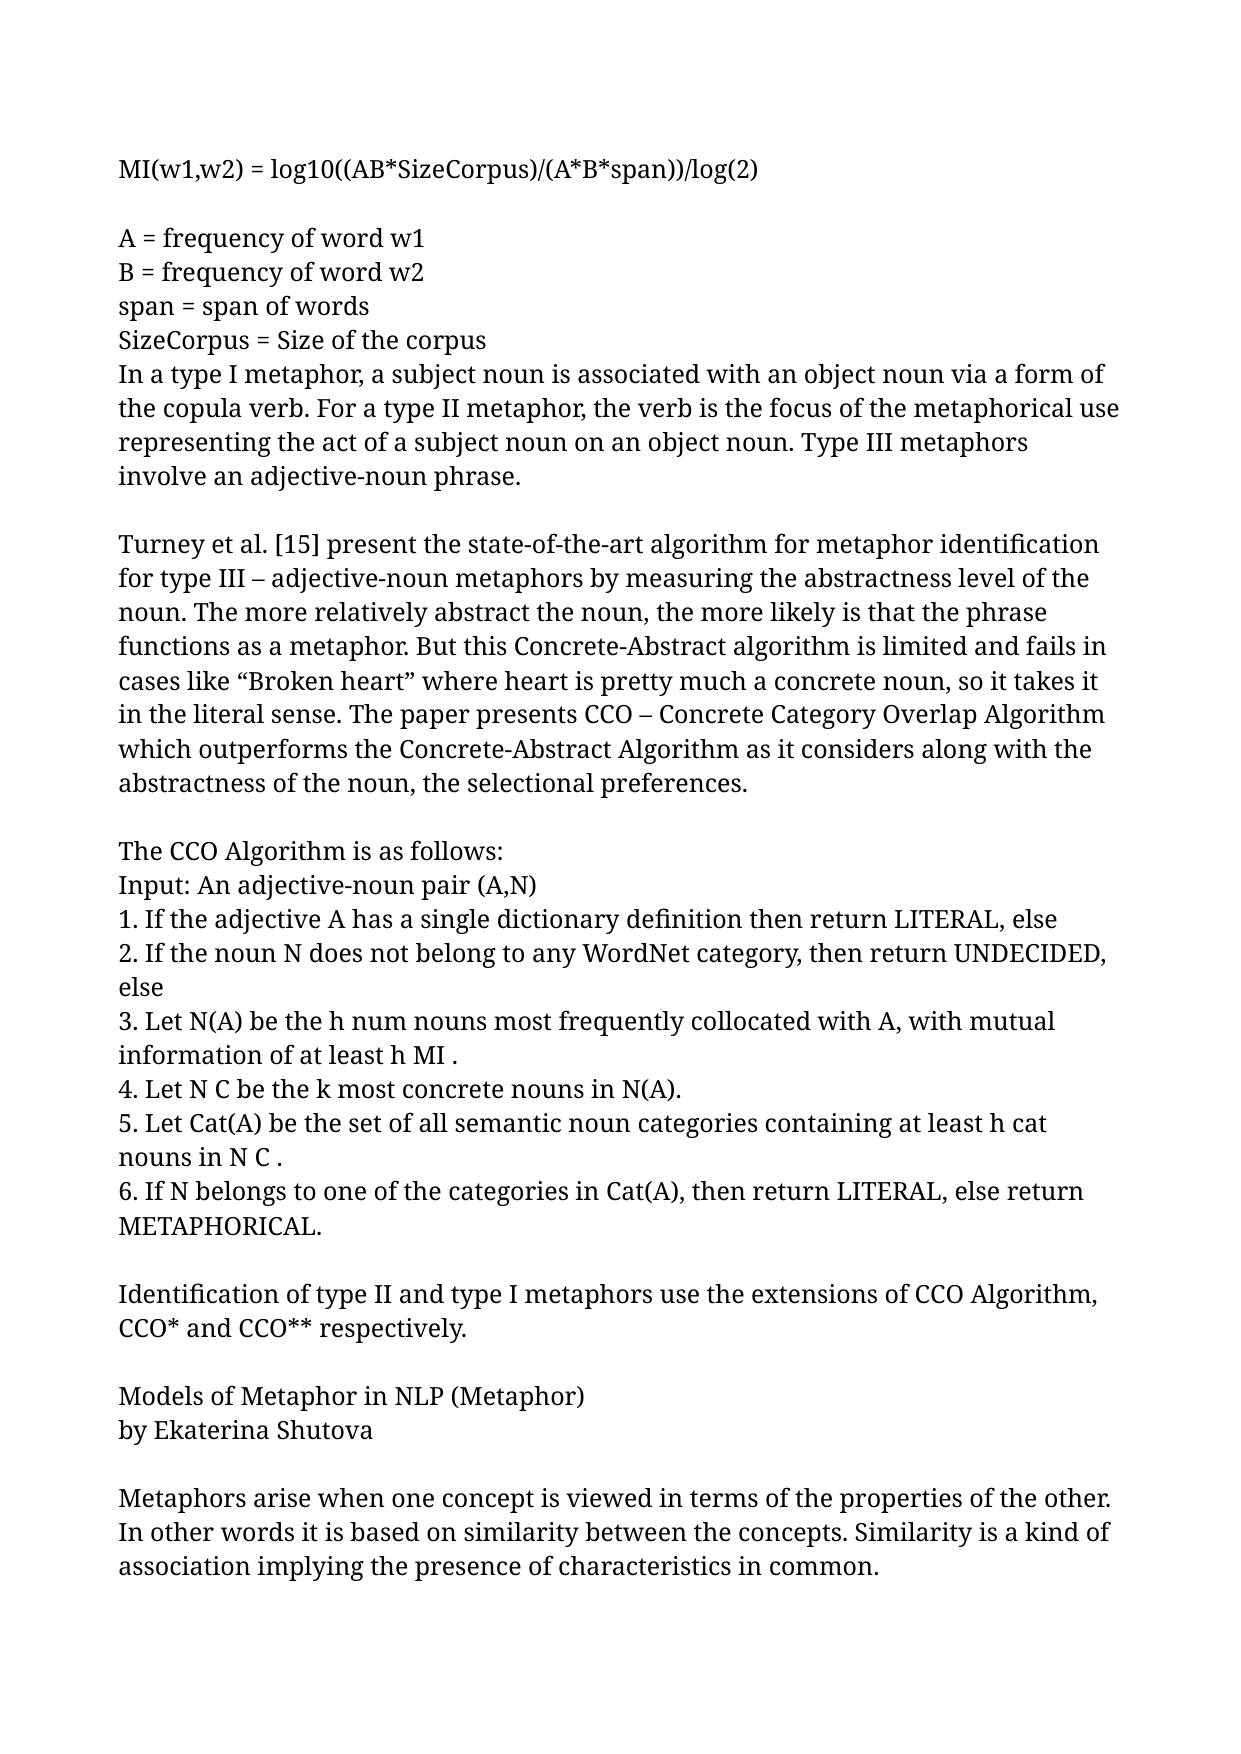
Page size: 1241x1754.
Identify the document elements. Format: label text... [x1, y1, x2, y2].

text Models of Metaphor in NLP (Metaphor) [118, 1378, 1122, 1412]
text In a type I metaphor, a subject noun is associated with an object noun via a form of the copula verb. For a type II metaphor, the verb is the focus of the metaphorical use representing the act of a subject noun on an object noun. Type III metaphors involve an adjective-noun phrase. [118, 357, 1122, 493]
text 4. Let N C be the k most concrete nouns in N(A). [118, 1072, 1122, 1106]
text Identification of type II and type I metaphors use the extensions of CCO Algorithm, CCO* and CCO** respectively. [118, 1276, 1122, 1344]
text MI(w1,w2) = log10((AB*SizeCorpus)/(A*B*span))/log(2) [118, 152, 1122, 186]
text by Ekaterina Shutova [118, 1412, 1122, 1447]
text SizeCorpus = Size of the corpus [118, 322, 1122, 357]
text 5. Let Cat(A) be the set of all semantic noun categories containing at least h cat nouns in N C . [118, 1106, 1122, 1174]
text 2. If the noun N does not belong to any WordNet category, then return UNDECIDED, else [118, 936, 1122, 1004]
text 6. If N belongs to one of the categories in Cat(A), then return LITERAL, else return METAPHORICAL. [118, 1174, 1122, 1242]
text span = span of words [118, 288, 1122, 322]
text Metaphors arise when one concept is viewed in terms of the properties of the other. In other words it is based on similarity between the concepts. Similarity is a kind of association implying the presence of characteristics in common. [118, 1481, 1122, 1583]
text B = frequency of word w2 [118, 254, 1122, 288]
text Turney et al. [15] present the state-of-the-art algorithm for metaphor identification for type III – adjective-noun metaphors by measuring the abstractness level of the noun. The more relatively abstract the noun, the more likely is that the phrase functions as a metaphor. But this Concrete-Abstract algorithm is limited and fails in cases like “Broken heart” where heart is pretty much a concrete noun, so it takes it in the literal sense. The paper presents CCO – Concrete Category Overlap Algorithm which outperforms the Concrete-Abstract Algorithm as it considers along with the abstractness of the noun, the selectional preferences. [118, 527, 1122, 799]
text A = frequency of word w1 [118, 220, 1122, 254]
text Input: An adjective-noun pair (A,N) [118, 867, 1122, 902]
text 1. If the adjective A has a single dictionary definition then return LITERAL, else [118, 902, 1122, 936]
text 3. Let N(A) be the h num nouns most frequently collocated with A, with mutual information of at least h MI . [118, 1004, 1122, 1072]
text The CCO Algorithm is as follows: [118, 833, 1122, 867]
